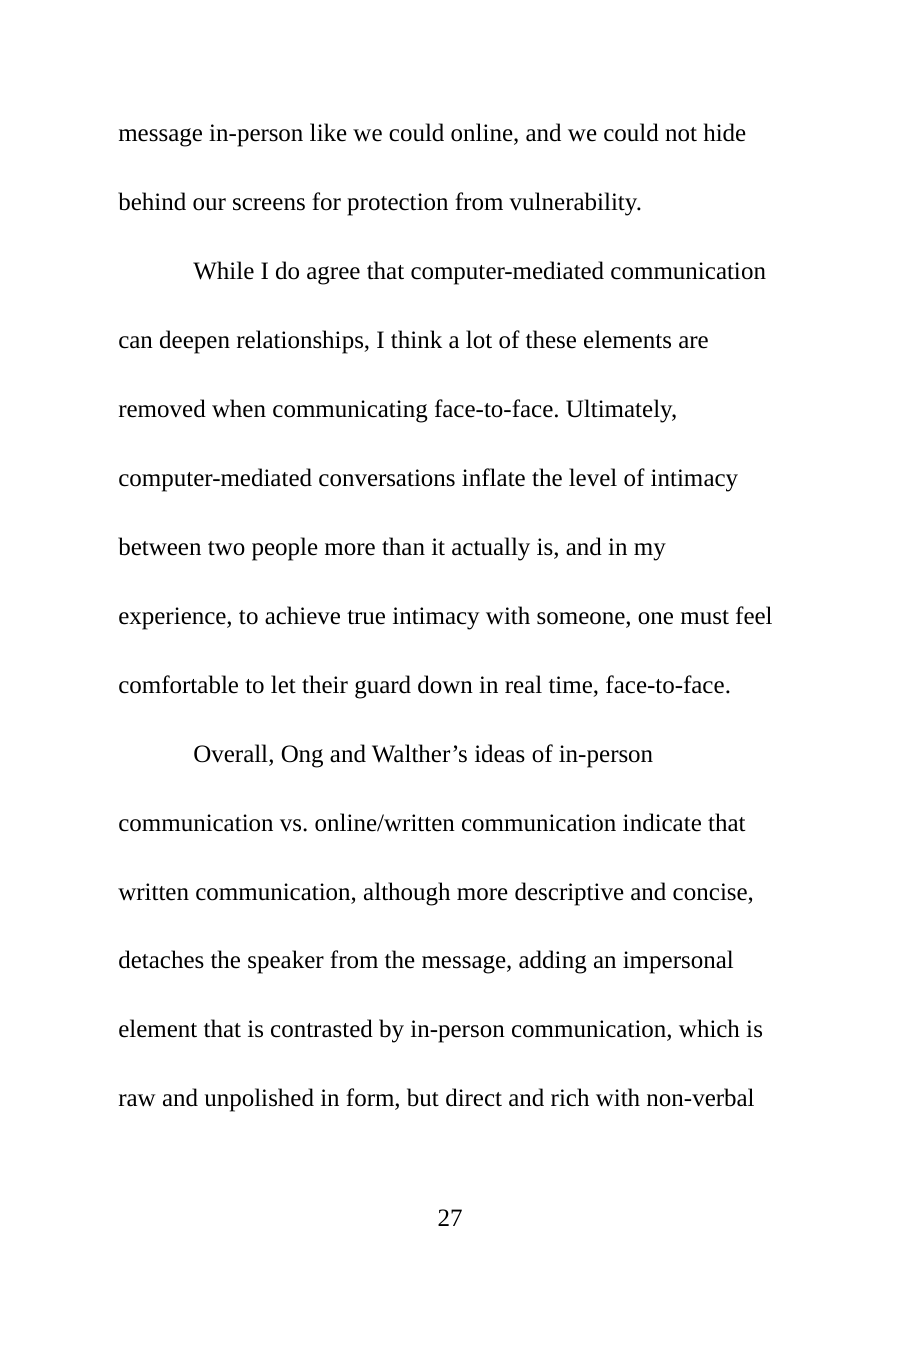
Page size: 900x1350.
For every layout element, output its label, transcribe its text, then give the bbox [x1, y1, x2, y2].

text While I do agree that computer-mediated communication can deepen relationships, I think a lot of these elements are removed when communicating face-to-face. Ultimately, computer-mediated conversations inflate the level of intimacy between two people more than it actually is, and in my experience, to achieve true intimacy with someone, one must feel comfortable to let their guard down in real time, face-to-face. [118, 256, 782, 698]
text message in-person like we could online, and we could not hide behind our screens for protection from vulnerability. [118, 118, 782, 216]
text Overall, Ong and Walther’s ideas of in-person communication vs. online/written communication indicate that written communication, although more descriptive and concise, detaches the speaker from the message, adding an impersonal element that is contrasted by in-person communication, which is raw and unpolished in form, but direct and rich with non-verbal [118, 739, 782, 1112]
